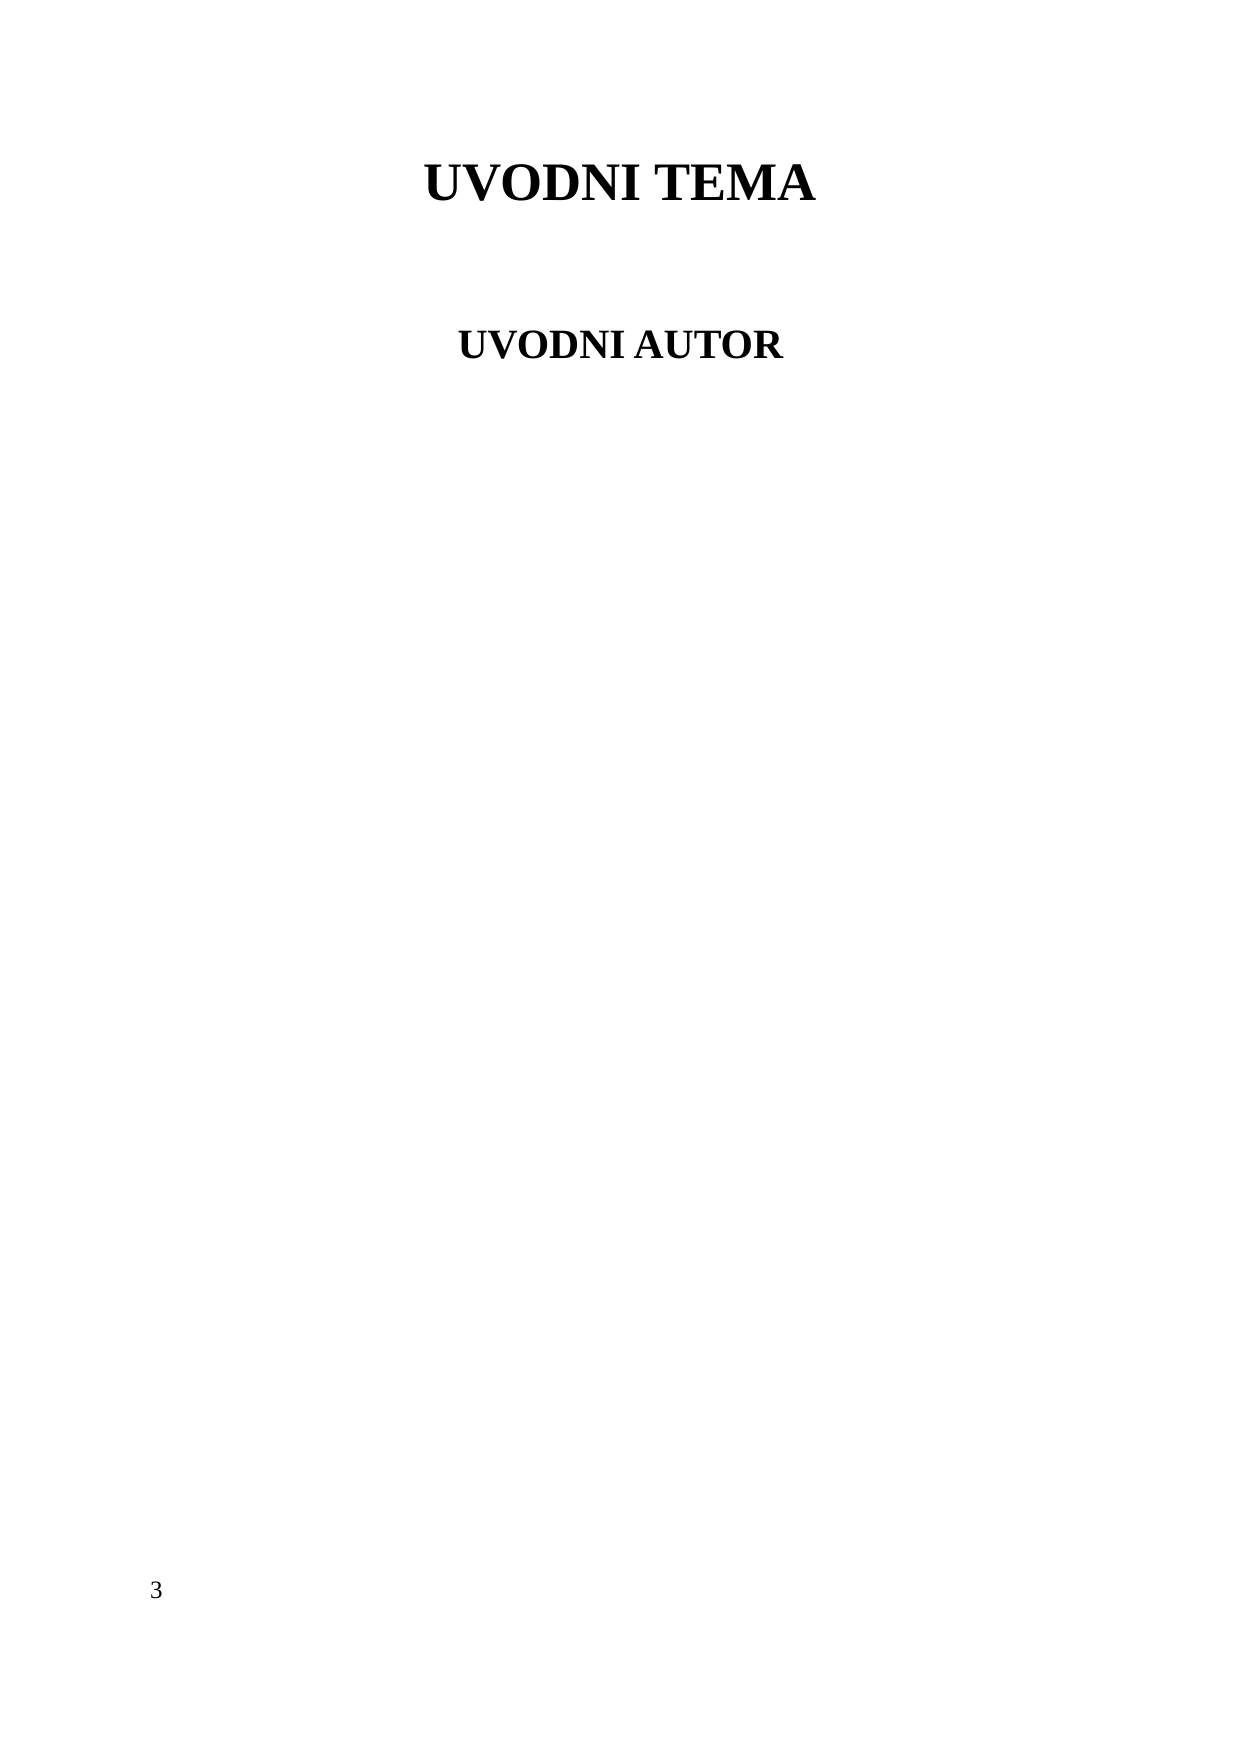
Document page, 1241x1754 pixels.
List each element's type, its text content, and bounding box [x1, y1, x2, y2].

text Uvodni AUTOR [150, 319, 1090, 367]
text UVODNI TEMA [150, 150, 1090, 212]
